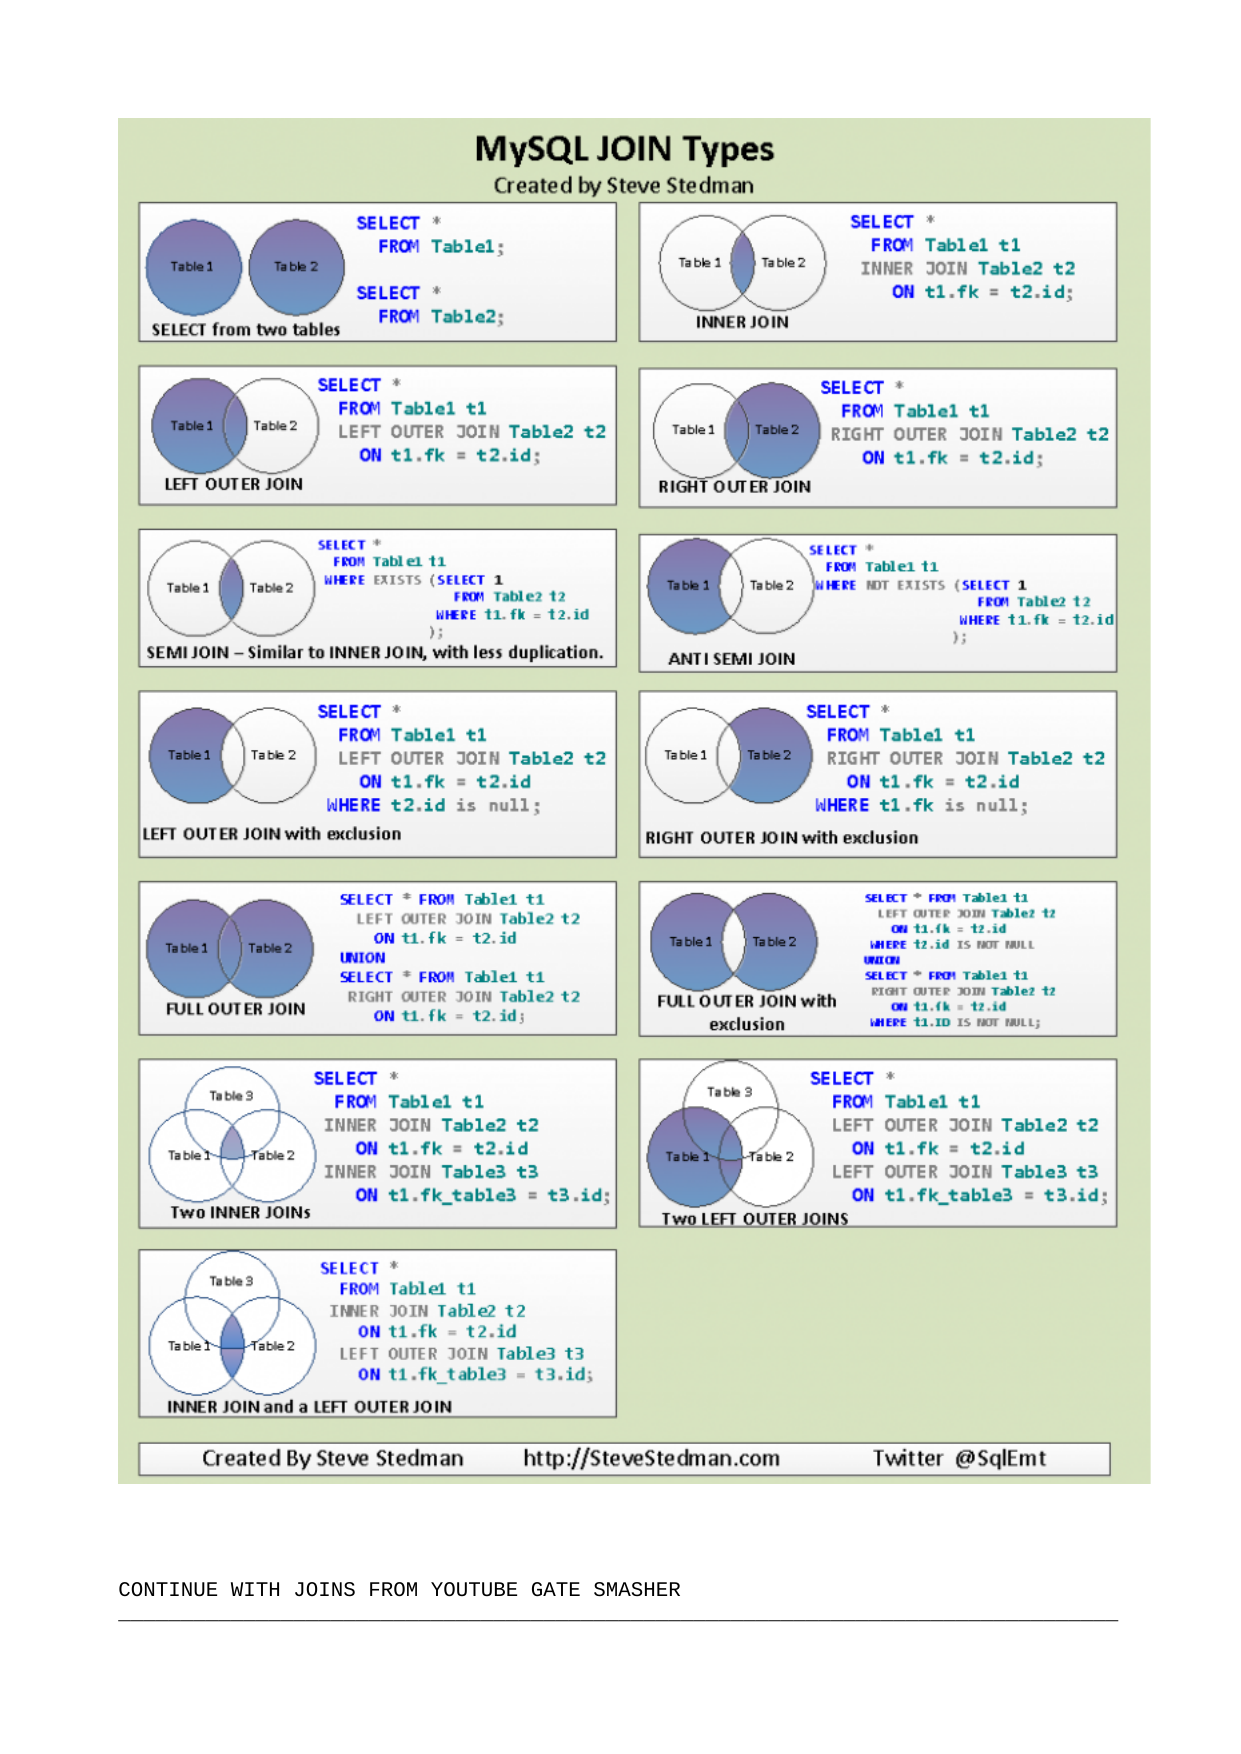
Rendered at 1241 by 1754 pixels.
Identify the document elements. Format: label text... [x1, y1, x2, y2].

picture [118, 118, 1151, 1484]
text CONTINUE WITH JOINS FROM YOUTUBE GATE SMASHER ________________________________________________________________________________ [118, 1484, 1122, 1626]
